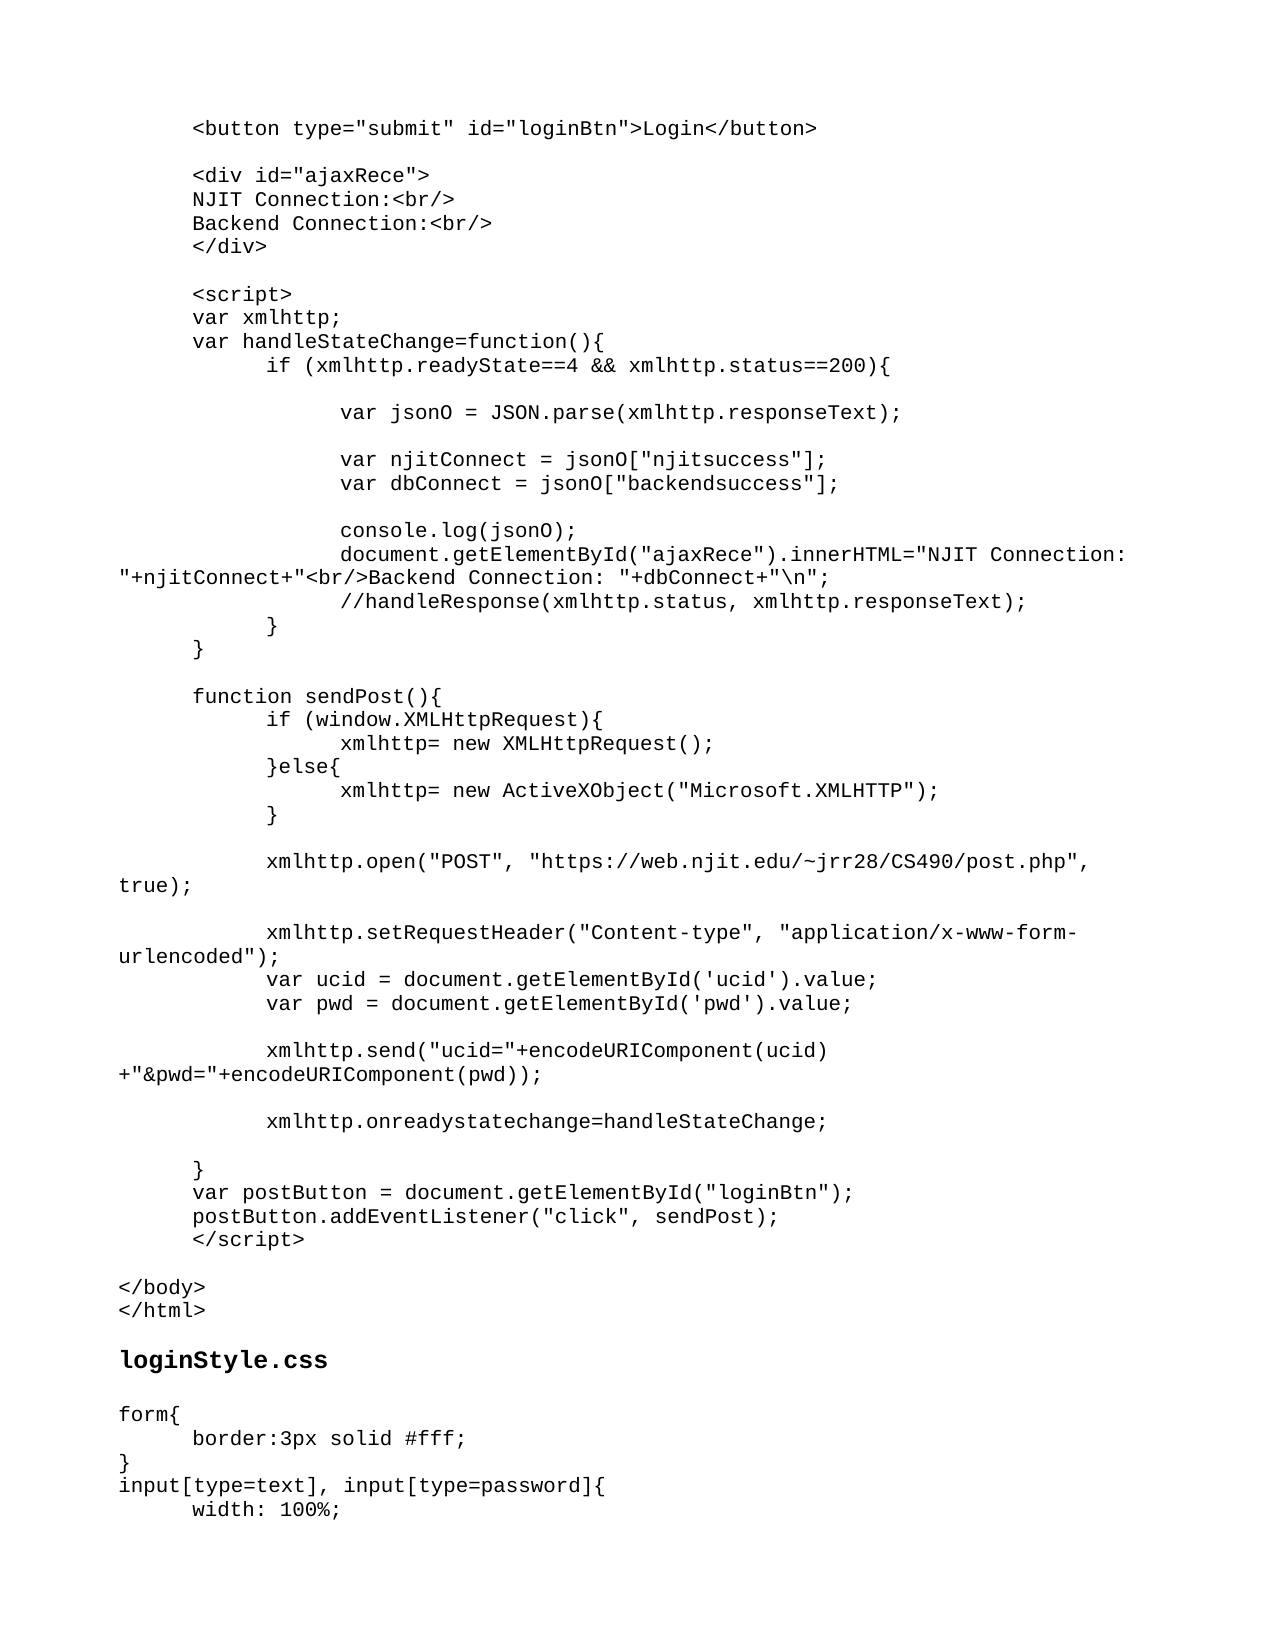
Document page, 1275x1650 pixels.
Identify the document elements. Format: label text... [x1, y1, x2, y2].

text </div> [118, 236, 1157, 260]
text <script> [118, 284, 1157, 307]
text } [118, 804, 1157, 827]
text xmlhttp= new ActiveXObject("Microsoft.XMLHTTP"); [118, 780, 1157, 804]
text } [118, 638, 1157, 662]
text if (window.XMLHttpRequest){ [118, 709, 1157, 733]
text var handleStateChange=function(){ [118, 331, 1157, 354]
text input[type=text], input[type=password]{ [118, 1475, 1157, 1499]
text function sendPost(){ [118, 686, 1157, 709]
text var dbConnect = jsonO["backendsuccess"]; [118, 473, 1157, 496]
text NJIT Connection:<br/> [118, 189, 1157, 213]
text xmlhttp.onreadystatechange=handleStateChange; [118, 1111, 1157, 1135]
text <div id="ajaxRece"> [118, 165, 1157, 189]
text }else{ [118, 757, 1157, 780]
text Backend Connection:<br/> [118, 213, 1157, 236]
text var ucid = document.getElementById('ucid').value; [118, 969, 1157, 993]
text } [118, 615, 1157, 638]
text xmlhttp.open("POST", "https://web.njit.edu/~jrr28/CS490/post.php", true); [118, 851, 1157, 898]
text postButton.addEventListener("click", sendPost); [118, 1206, 1157, 1229]
text <button type="submit" id="loginBtn">Login</button> [118, 118, 1157, 142]
text if (xmlhttp.readyState==4 && xmlhttp.status==200){ [118, 354, 1157, 378]
text var pwd = document.getElementById('pwd').value; [118, 993, 1157, 1017]
text var xmlhttp; [118, 307, 1157, 331]
text width: 100%; [118, 1499, 1157, 1523]
text var njitConnect = jsonO["njitsuccess"]; [118, 449, 1157, 473]
text //handleResponse(xmlhttp.status, xmlhttp.responseText); [118, 591, 1157, 615]
text loginStyle.css [118, 1348, 1157, 1376]
text xmlhttp= new XMLHttpRequest(); [118, 733, 1157, 757]
text </script> [118, 1229, 1157, 1253]
text border:3px solid #fff; [118, 1428, 1157, 1452]
text } [118, 1158, 1157, 1182]
text } [118, 1452, 1157, 1475]
text var jsonO = JSON.parse(xmlhttp.responseText); [118, 402, 1157, 426]
text form{ [118, 1404, 1157, 1428]
text document.getElementById("ajaxRece").innerHTML="NJIT Connection: "+njitConnect+"<br/>Backend Connection: "+dbConnect+"\n"; [118, 544, 1157, 591]
text xmlhttp.setRequestHeader("Content-type", "application/x-www-form-urlencoded"); [118, 922, 1157, 969]
text </body> [118, 1277, 1157, 1300]
text xmlhttp.send("ucid="+encodeURIComponent(ucid)+"&pwd="+encodeURIComponent(pwd)); [118, 1040, 1157, 1088]
text console.log(jsonO); [118, 520, 1157, 544]
text </html> [118, 1300, 1157, 1324]
text var postButton = document.getElementById("loginBtn"); [118, 1182, 1157, 1206]
